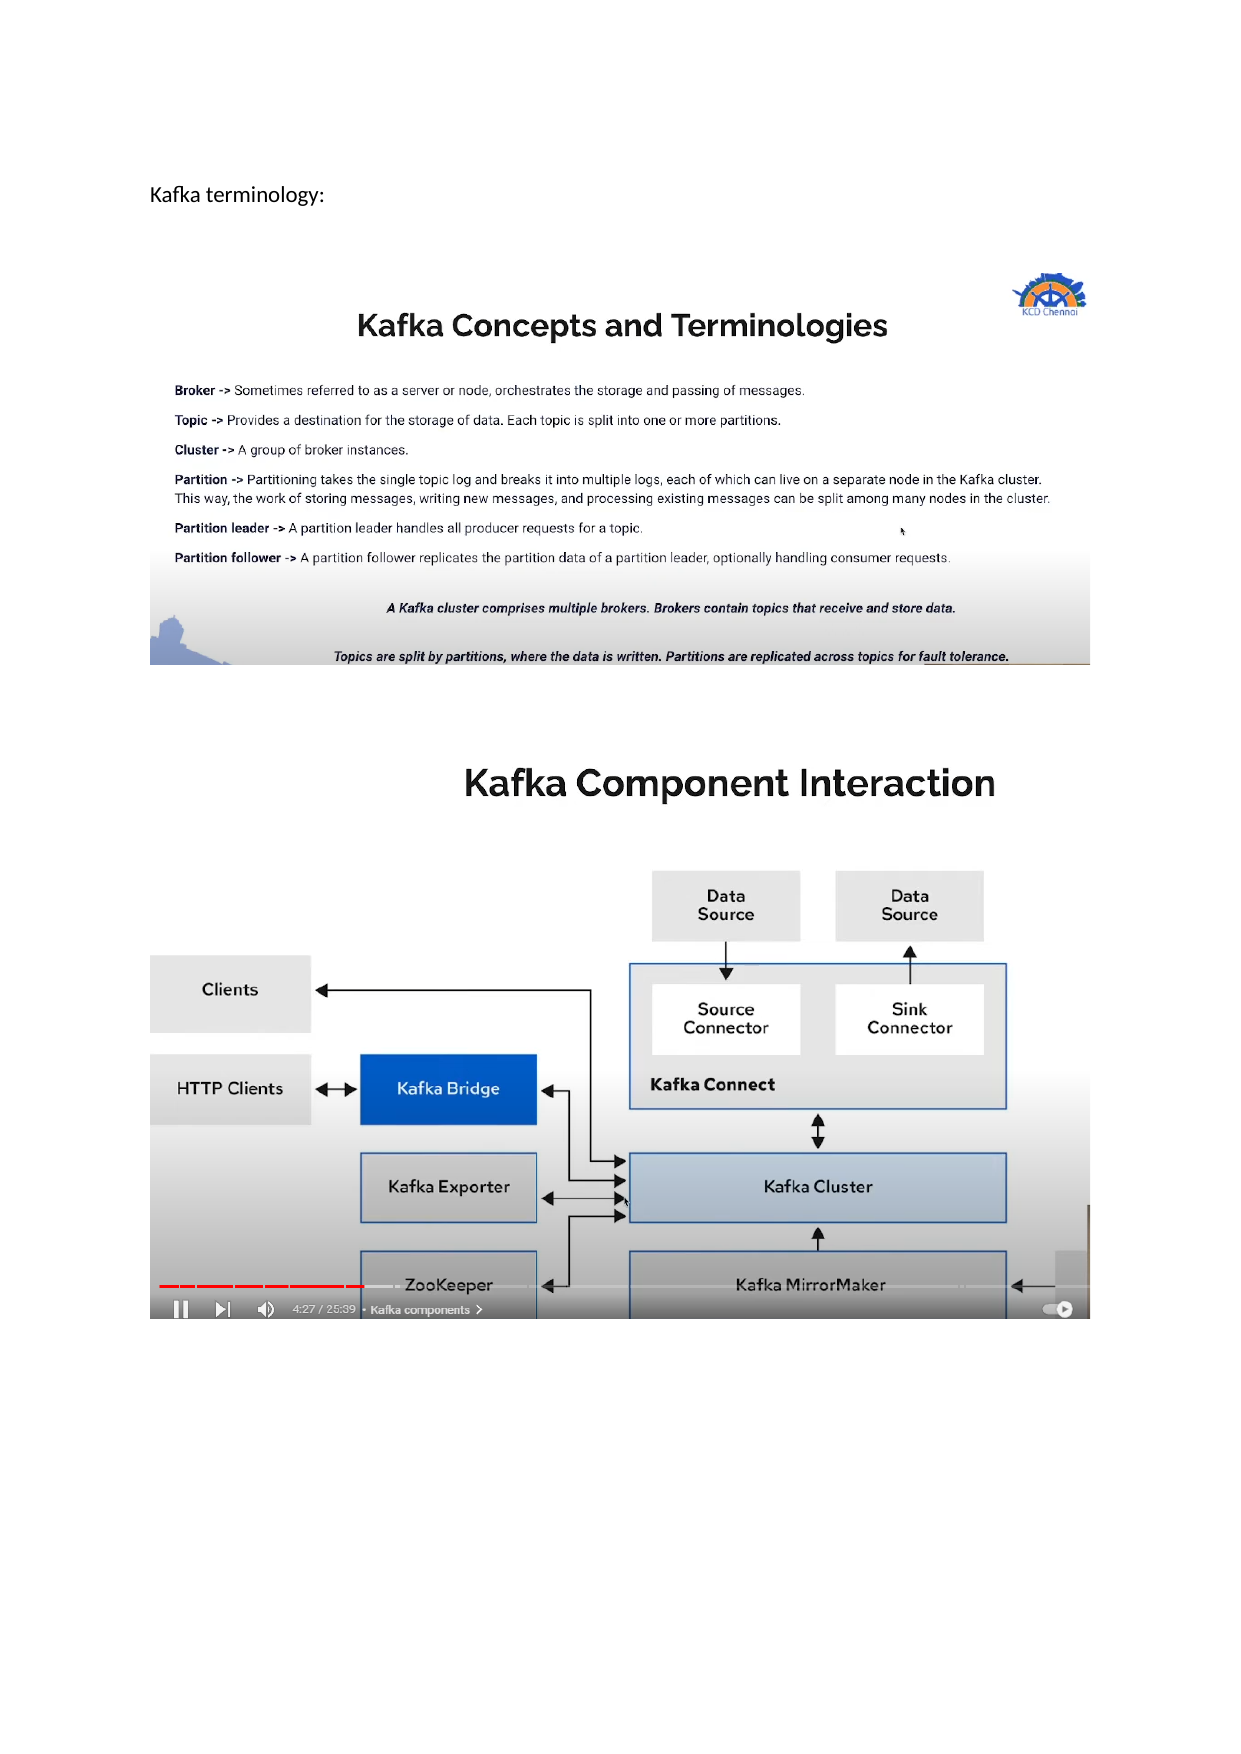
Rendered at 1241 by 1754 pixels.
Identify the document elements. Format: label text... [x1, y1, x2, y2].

text Kafka terminology: [150, 150, 1090, 208]
